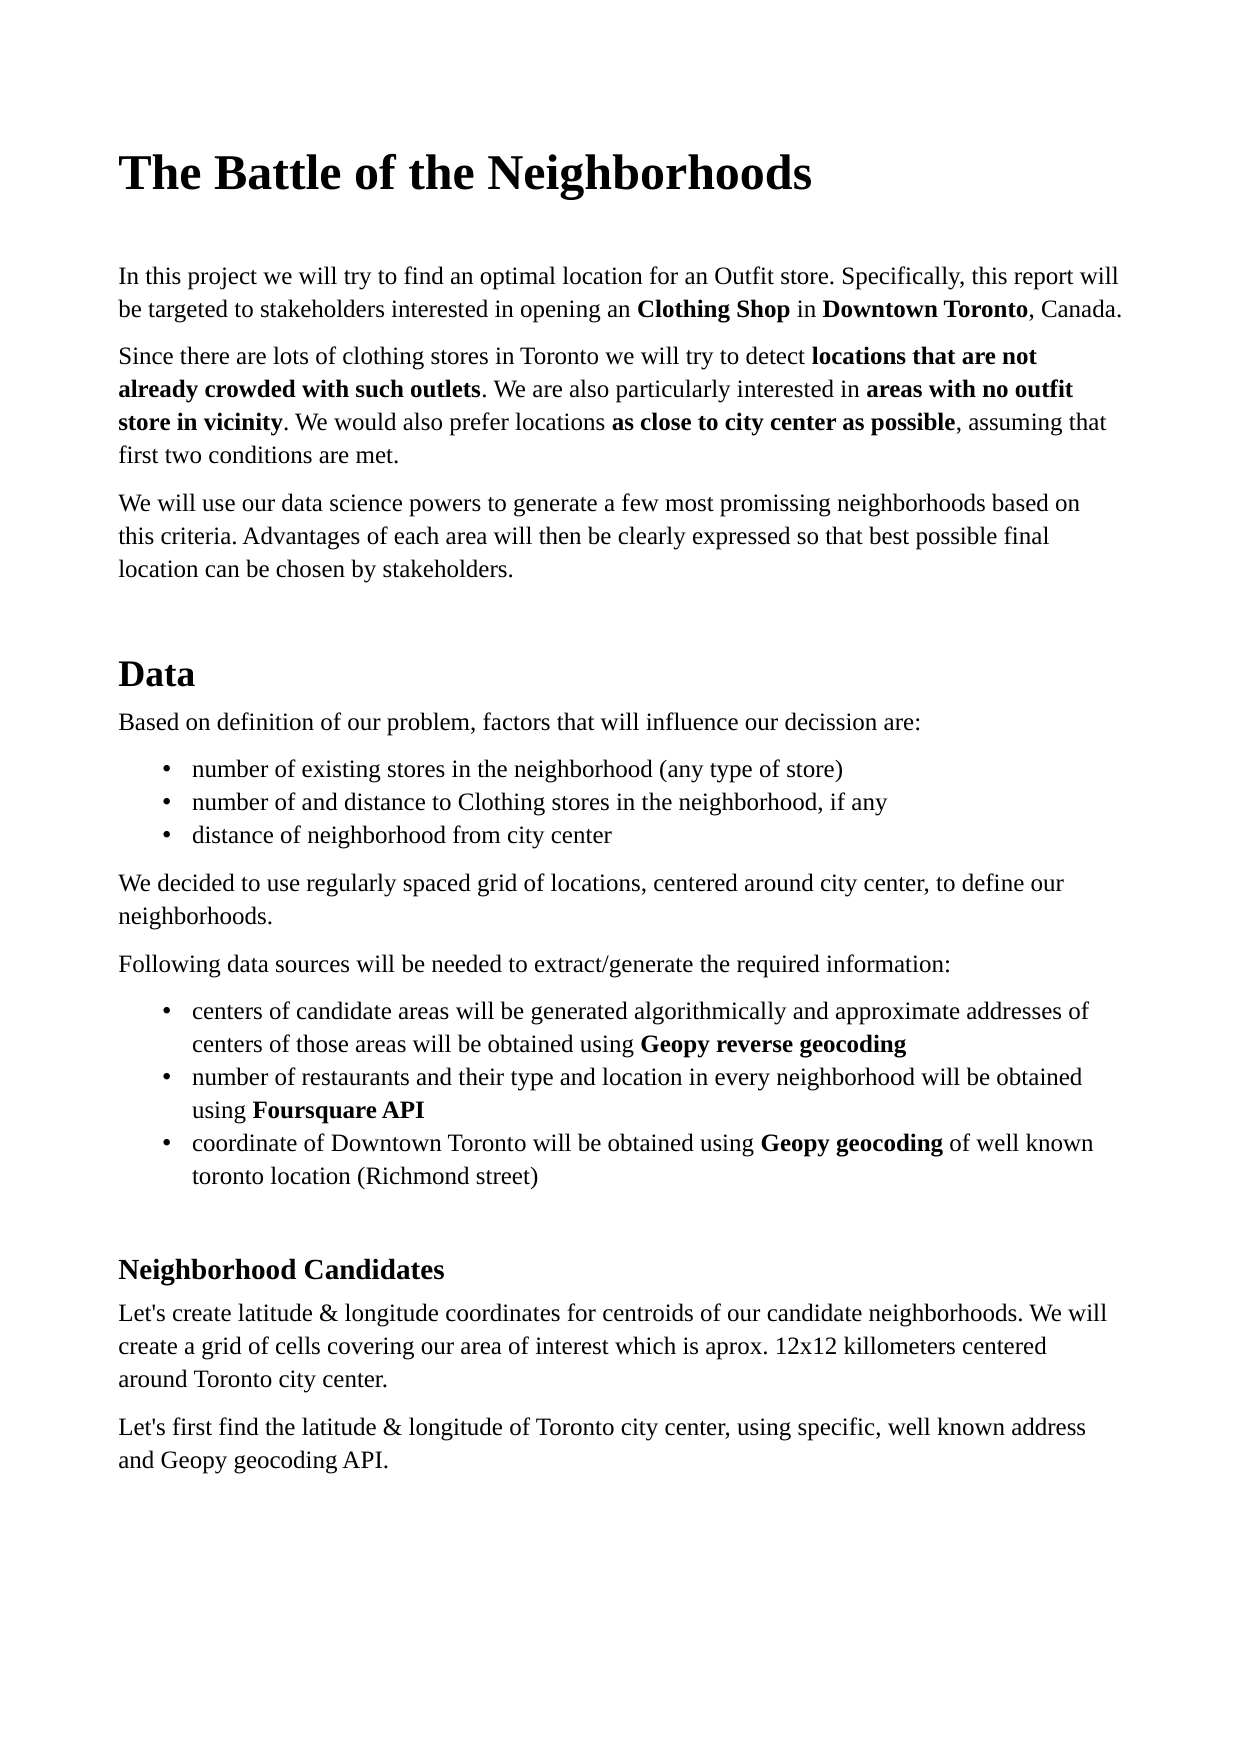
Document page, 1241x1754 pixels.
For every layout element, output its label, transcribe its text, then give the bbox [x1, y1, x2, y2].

subtitle Data [118, 651, 1122, 694]
text In this project we will try to find an optimal location for an Outfit store. Specifically, this report will be targeted to stakeholders interested in opening an Clothing Shop in Downtown Toronto, Canada. [118, 261, 1122, 322]
text Since there are lots of clothing stores in Toronto we will try to detect locations that are not already crowded with such outlets. We are also particularly interested in areas with no outfit store in vicinity. We would also prefer locations as close to city center as possible, assuming that first two conditions are met. [118, 341, 1122, 469]
text We will use our data science powers to generate a few most promissing neighborhoods based on this criteria. Advantages of each area will then be clearly expressed so that best possible final location can be chosen by stakeholders. [118, 488, 1122, 583]
list centers of candidate areas will be generated algorithmically and approximate addresses of centers of those areas will be obtained using Geopy reverse geocoding [162, 996, 1122, 1058]
subtitle Neighborhood Candidates [118, 1252, 1122, 1286]
text Following data sources will be needed to extract/generate the required information: [118, 949, 1122, 977]
text We decided to use regularly spaced grid of locations, centered around city center, to define our neighborhoods. [118, 868, 1122, 930]
text Let's create latitude & longitude coordinates for centroids of our candidate neighborhoods. We will create a grid of cells covering our area of interest which is aprox. 12x12 killometers centered around Toronto city center. [118, 1298, 1122, 1393]
text Based on definition of our problem, factors that will influence our decission are: [118, 707, 1122, 736]
list distance of neighborhood from city center [162, 821, 1122, 849]
list number of existing stores in the neighborhood (any type of store) [162, 754, 1122, 783]
subtitle The Battle of the Neighborhoods [118, 143, 1122, 201]
list coordinate of Downtown Toronto will be obtained using Geopy geocoding of well known toronto location (Richmond street) [162, 1128, 1122, 1190]
list number of restaurants and their type and location in every neighborhood will be obtained using Foursquare API [162, 1062, 1122, 1124]
text Let's first find the latitude & longitude of Toronto city center, using specific, well known address and Geopy geocoding API. [118, 1412, 1122, 1474]
list number of and distance to Clothing stores in the neighborhood, if any [162, 787, 1122, 816]
